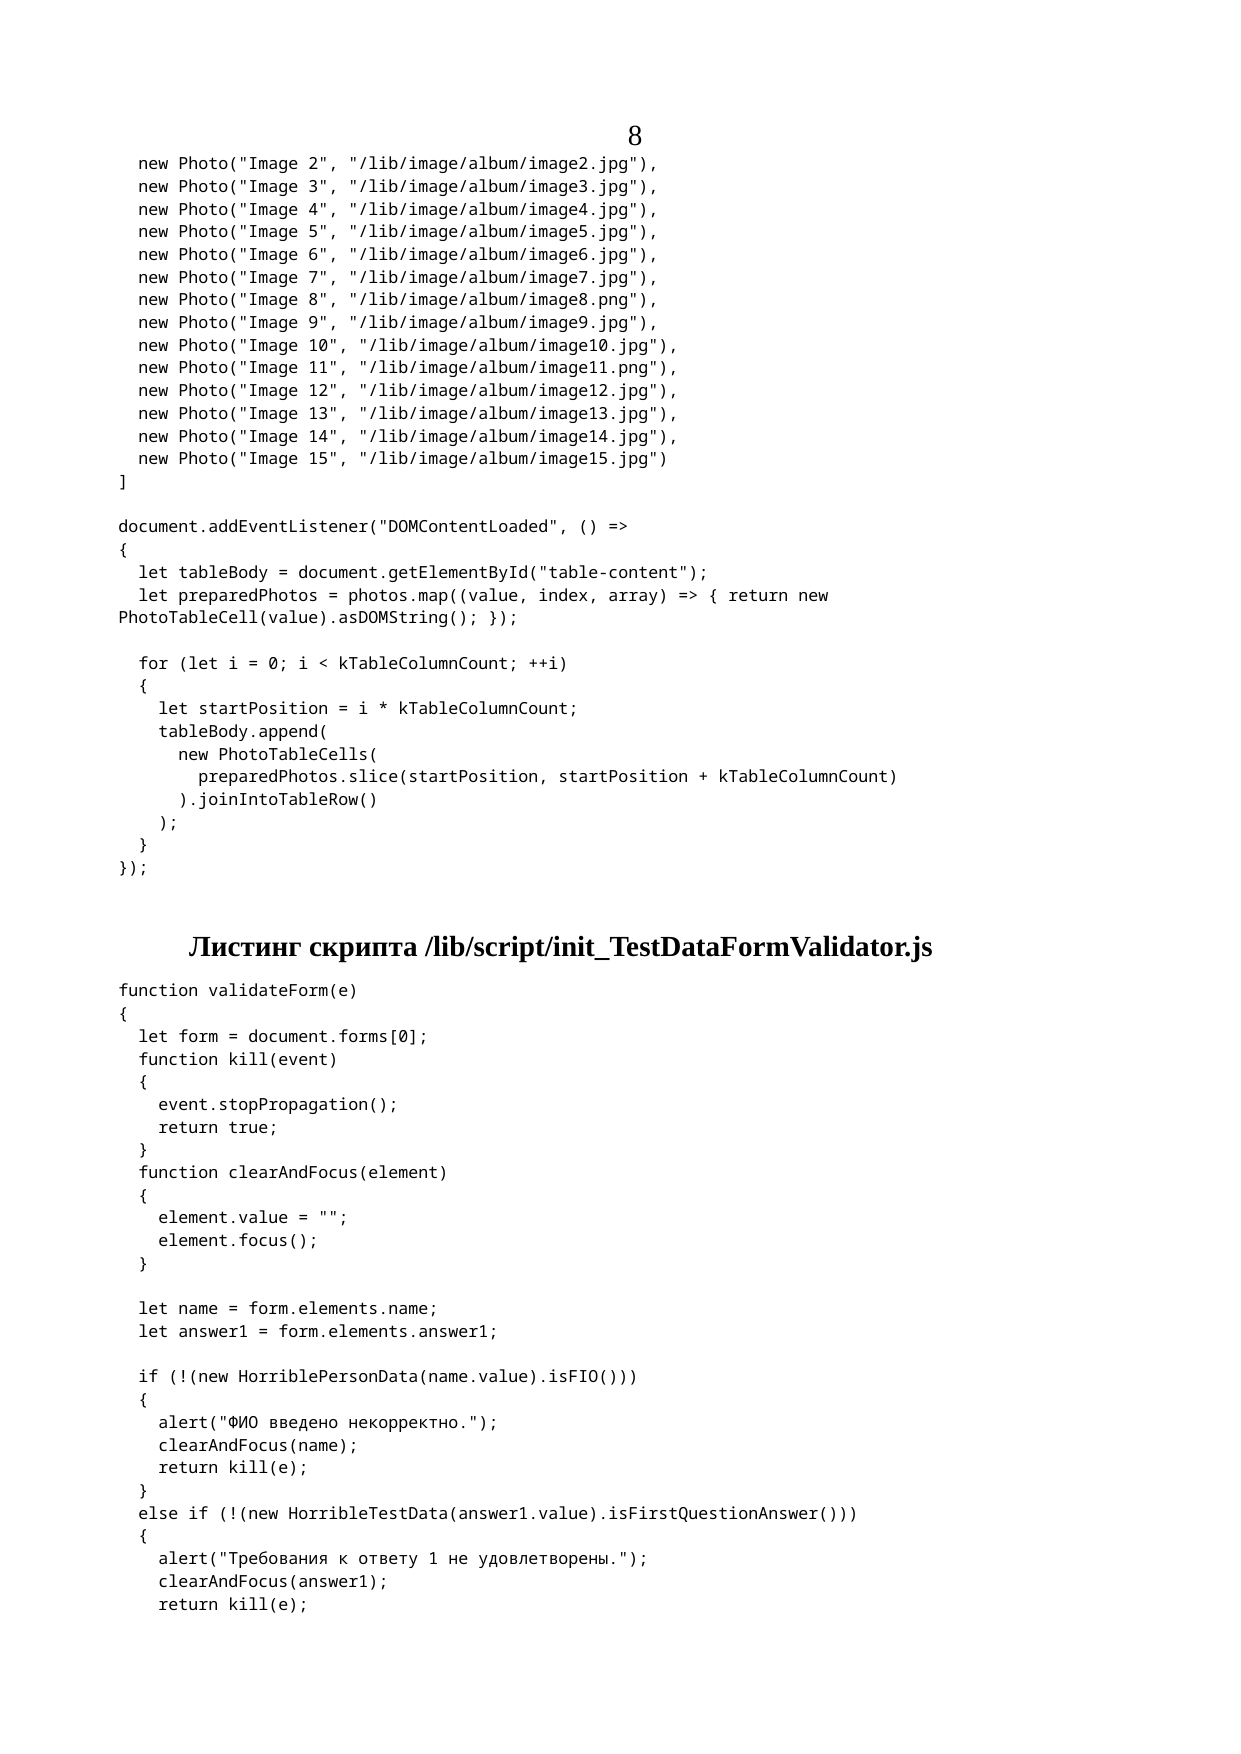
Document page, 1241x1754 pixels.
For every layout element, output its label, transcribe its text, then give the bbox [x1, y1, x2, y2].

text let preparedPhotos = photos.map((value, index, array) => { return new PhotoTableCell(value).asDOMString(); }); [118, 583, 1152, 628]
text new Photo("Image 3", "/lib/image/album/image3.jpg"), [118, 174, 1152, 197]
text { [118, 1388, 1152, 1410]
text } [118, 1138, 1152, 1161]
text { [118, 538, 1152, 560]
text alert("ФИО введено некорректно."); [118, 1410, 1152, 1433]
text new Photo("Image 8", "/lib/image/album/image8.png"), [118, 288, 1152, 311]
text new Photo("Image 9", "/lib/image/album/image9.jpg"), [118, 311, 1152, 333]
text new Photo("Image 15", "/lib/image/album/image15.jpg") [118, 447, 1152, 469]
text }); [118, 856, 1152, 878]
text preparedPhotos.slice(startPosition, startPosition + kTableColumnCount) [118, 765, 1152, 787]
text } [118, 1478, 1152, 1501]
text { [118, 674, 1152, 697]
text new Photo("Image 4", "/lib/image/album/image4.jpg"), [118, 197, 1152, 220]
text { [118, 1524, 1152, 1547]
text ] [118, 469, 1152, 492]
text Листинг скрипта /lib/script/init_TestDataFormValidator.js [118, 929, 1152, 962]
text for (let i = 0; i < kTableColumnCount; ++i) [118, 651, 1152, 674]
text new Photo("Image 7", "/lib/image/album/image7.jpg"), [118, 265, 1152, 288]
text let name = form.elements.name; [118, 1297, 1152, 1319]
text new Photo("Image 6", "/lib/image/album/image6.jpg"), [118, 242, 1152, 265]
text new Photo("Image 13", "/lib/image/album/image13.jpg"), [118, 401, 1152, 424]
text return kill(e); [118, 1456, 1152, 1478]
text } [118, 1251, 1152, 1274]
text new Photo("Image 5", "/lib/image/album/image5.jpg"), [118, 220, 1152, 242]
text let answer1 = form.elements.answer1; [118, 1319, 1152, 1342]
text new Photo("Image 12", "/lib/image/album/image12.jpg"), [118, 379, 1152, 401]
text { [118, 1002, 1152, 1024]
text let form = document.forms[0]; [118, 1024, 1152, 1047]
text if (!(new HorriblePersonData(name.value).isFIO())) [118, 1365, 1152, 1388]
text function clearAndFocus(element) [118, 1161, 1152, 1183]
text } [118, 833, 1152, 856]
text new Photo("Image 14", "/lib/image/album/image14.jpg"), [118, 424, 1152, 447]
text return kill(e); [118, 1592, 1152, 1615]
text function validateForm(e) [118, 979, 1152, 1002]
text new PhotoTableCells( [118, 742, 1152, 765]
text event.stopPropagation(); [118, 1092, 1152, 1115]
text ).joinIntoTableRow() [118, 787, 1152, 810]
text document.addEventListener("DOMContentLoaded", () => [118, 515, 1152, 538]
text ); [118, 810, 1152, 833]
text new Photo("Image 11", "/lib/image/album/image11.png"), [118, 356, 1152, 379]
text element.value = ""; [118, 1206, 1152, 1229]
text let startPosition = i * kTableColumnCount; [118, 697, 1152, 719]
text new Photo("Image 10", "/lib/image/album/image10.jpg"), [118, 333, 1152, 356]
text tableBody.append( [118, 719, 1152, 742]
text element.focus(); [118, 1229, 1152, 1251]
text { [118, 1183, 1152, 1206]
text clearAndFocus(name); [118, 1433, 1152, 1456]
text { [118, 1070, 1152, 1092]
text new Photo("Image 2", "/lib/image/album/image2.jpg"), [118, 152, 1152, 174]
text else if (!(new HorribleTestData(answer1.value).isFirstQuestionAnswer())) [118, 1501, 1152, 1524]
text function kill(event) [118, 1047, 1152, 1070]
text let tableBody = document.getElementById("table-content"); [118, 560, 1152, 583]
text alert("Требования к ответу 1 не удовлетворены."); [118, 1547, 1152, 1569]
text clearAndFocus(answer1); [118, 1569, 1152, 1592]
text return true; [118, 1115, 1152, 1138]
